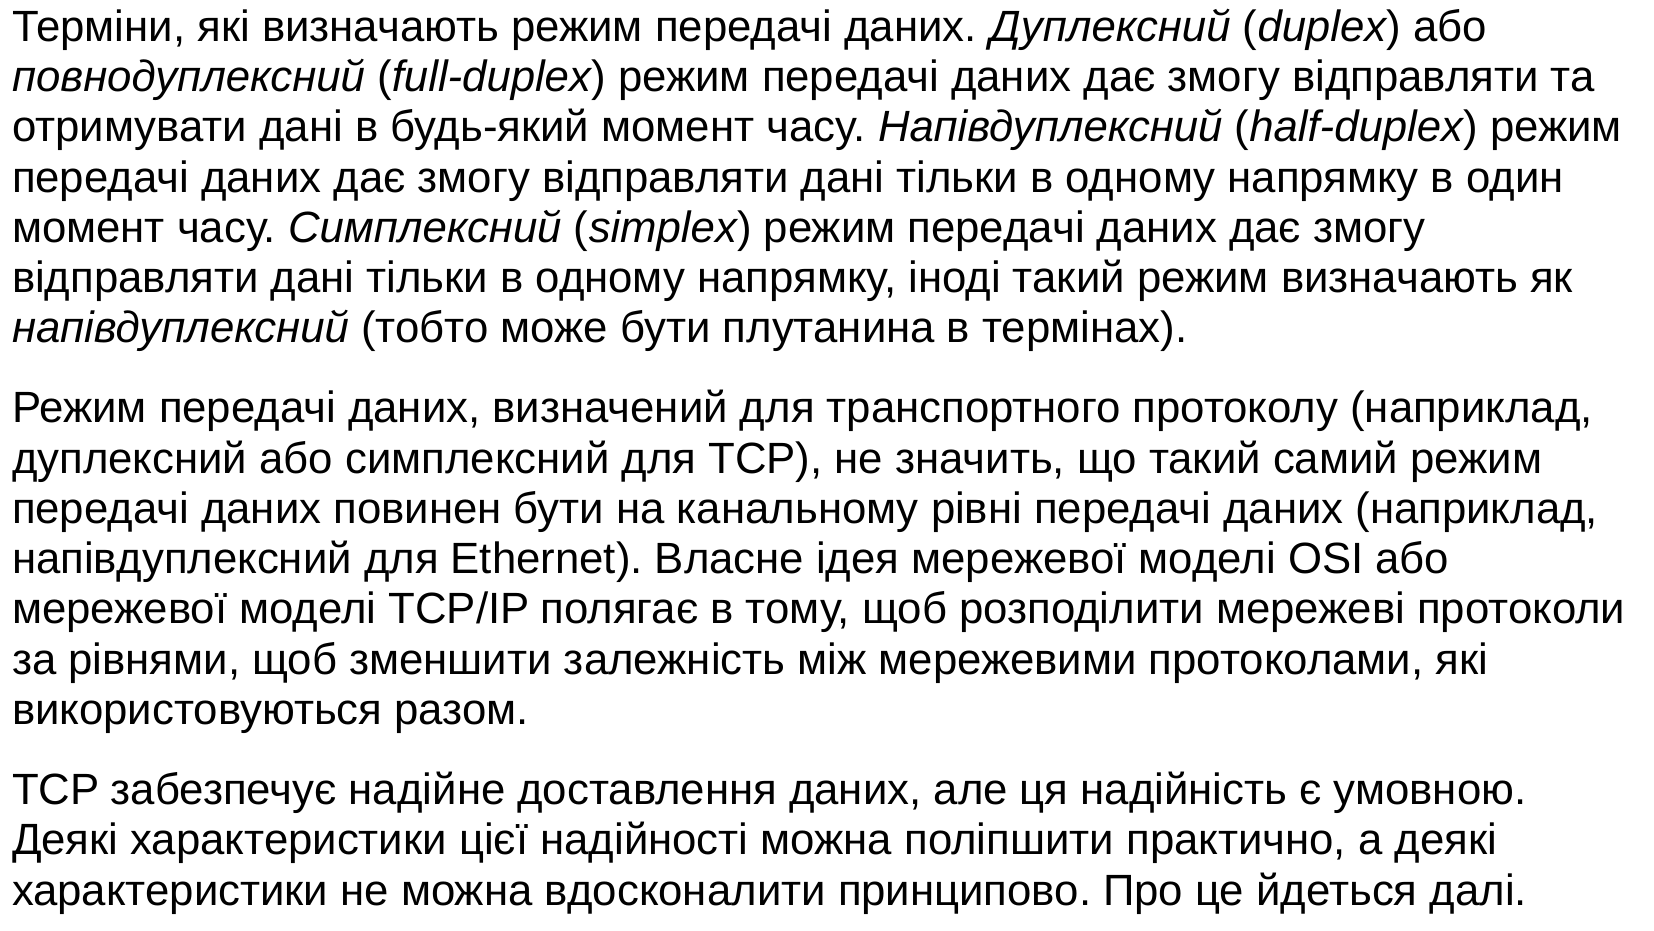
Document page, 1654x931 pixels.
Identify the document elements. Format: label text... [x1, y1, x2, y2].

text TCP забезпечує надійне доставлення даних, але ця надійність є умовною. Деякі характеристики цієї надійності можна поліпшити практично, а деякі характеристики не можна вдосконалити принципово. Про це йдеться далі. [12, 763, 1642, 914]
text Режим передачі даних, визначений для транспортного протоколу (наприклад, дуплексний або симплексний для TCP), не значить, що такий самий режим передачі даних повинен бути на канальному рівні передачі даних (наприклад, напівдуплексний для Ethernet). Власне ідея мережевої моделі OSI або мережевої моделі TCP/IP полягає в тому, щоб розподілити мережеві протоколи за рівнями, щоб зменшити залежність між мережевими протоколами, які використовуються разом. [12, 382, 1642, 734]
text Терміни, які визначають режим передачі даних. Дуплексний (duplex) або повнодуплексний (full-duplex) режим передачі даних дає змогу відправляти та отримувати дані в будь-який момент часу. Напівдуплексний (half-duplex) режим передачі даних дає змогу відправляти дані тільки в одному напрямку в один момент часу. Симплексний (simplex) режим передачі даних дає змогу відправляти дані тільки в одному напрямку, іноді такий режим визначають як напівдуплексний (тобто може бути плутанина в термінах). [12, 0, 1642, 352]
